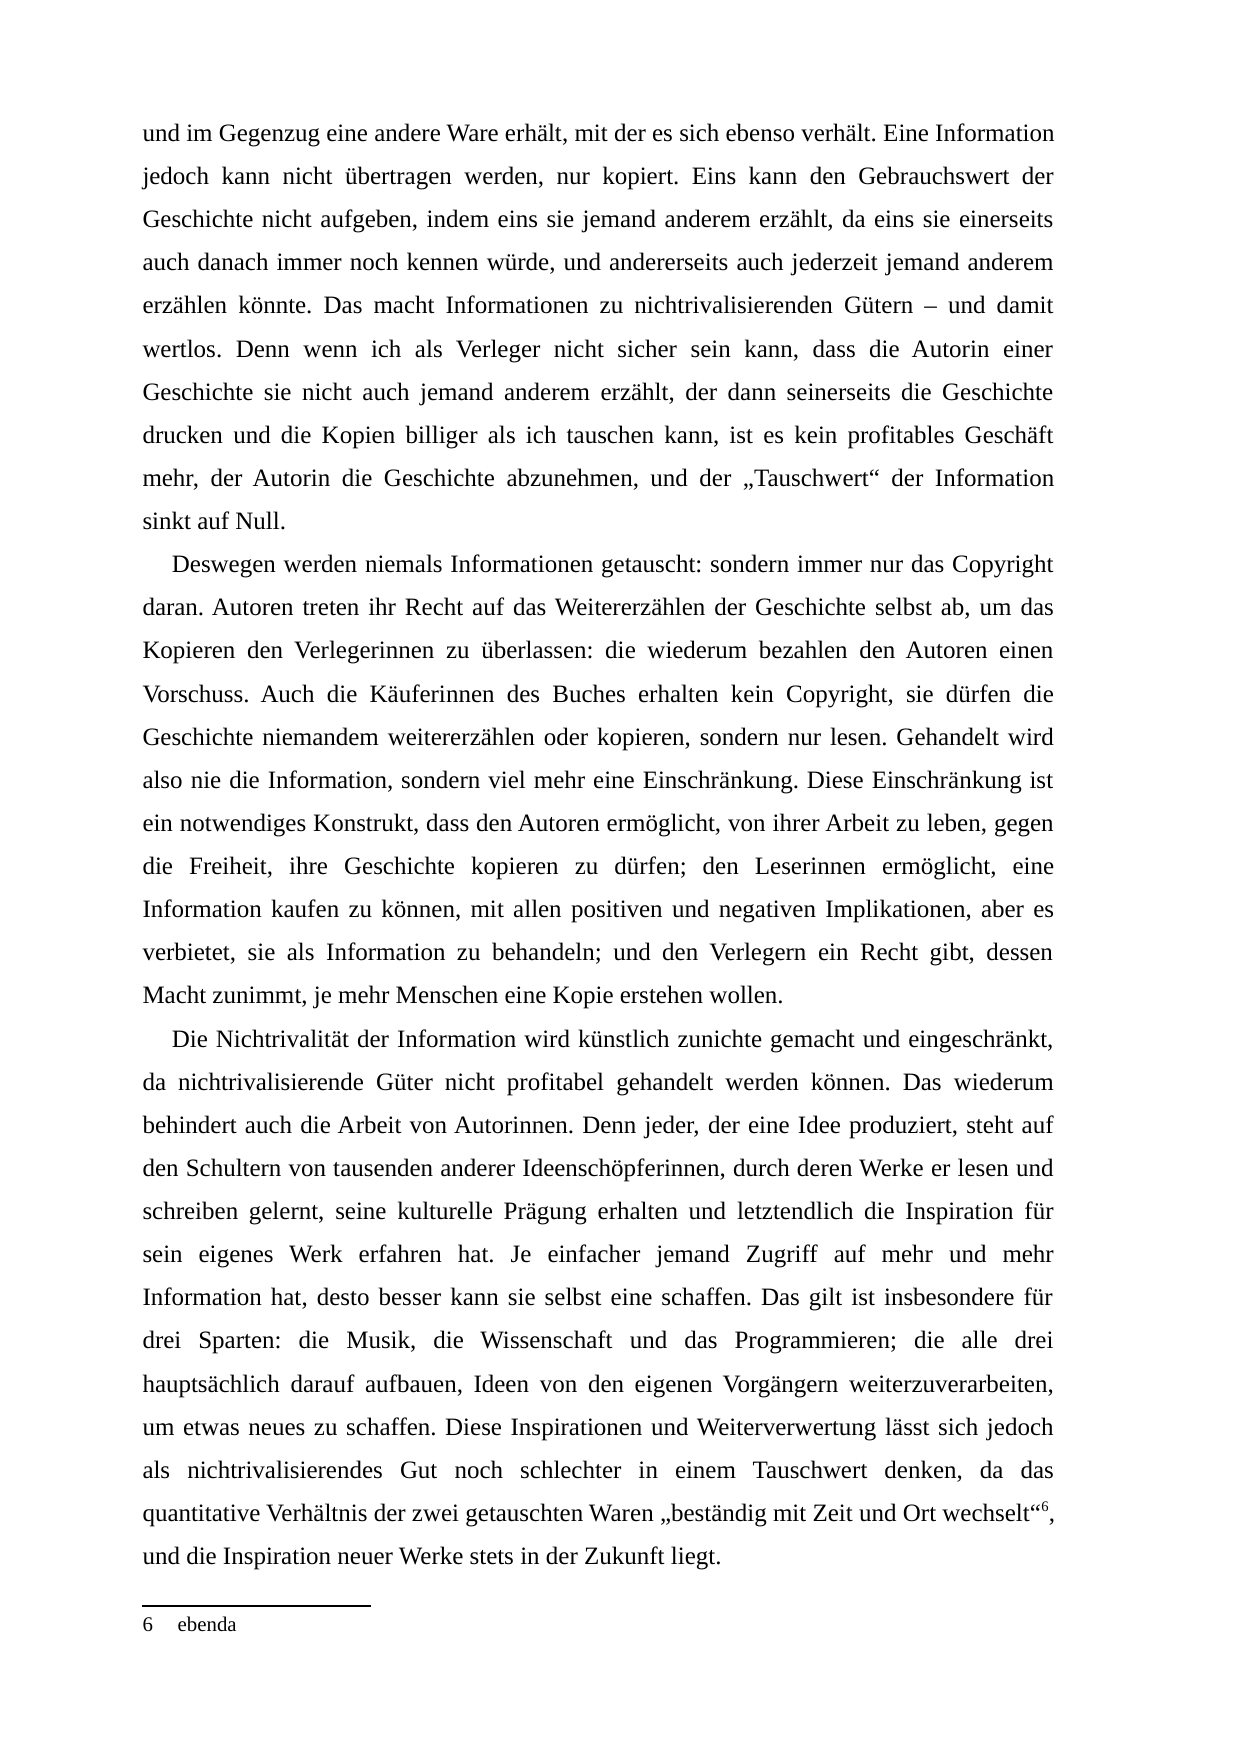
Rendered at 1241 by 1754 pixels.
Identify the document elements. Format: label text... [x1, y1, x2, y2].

text ebenda [142, 1612, 1055, 1636]
text und im Gegenzug eine andere Ware erhält, mit der es sich ebenso verhält. Eine Information jedoch kann nicht übertragen werden, nur kopiert. Eins kann den Gebrauchswert der Geschichte nicht aufgeben, indem eins sie jemand anderem erzählt, da eins sie einerseits auch danach immer noch kennen würde, und andererseits auch jederzeit jemand anderem erzählen könnte. Das macht Informationen zu nichtrivalisierenden Gütern – und damit wertlos. Denn wenn ich als Verleger nicht sicher sein kann, dass die Autorin einer Geschichte sie nicht auch jemand anderem erzählt, der dann seinerseits die Geschichte drucken und die Kopien billiger als ich tauschen kann, ist es kein profitables Geschäft mehr, der Autorin die Geschichte abzunehmen, und der „Tauschwert“ der Information sinkt auf Null. [142, 118, 1055, 535]
text Deswegen werden niemals Informationen getauscht: sondern immer nur das Copyright daran. Autoren treten ihr Recht auf das Weitererzählen der Geschichte selbst ab, um das Kopieren den Verlegerinnen zu überlassen: die wiederum bezahlen den Autoren einen Vorschuss. Auch die Käuferinnen des Buches erhalten kein Copyright, sie dürfen die Geschichte niemandem weitererzählen oder kopieren, sondern nur lesen. Gehandelt wird also nie die Information, sondern viel mehr eine Einschränkung. Diese Einschränkung ist ein notwendiges Konstrukt, dass den Autoren ermöglicht, von ihrer Arbeit zu leben, gegen die Freiheit, ihre Geschichte kopieren zu dürfen; den Leserinnen ermöglicht, eine Information kaufen zu können, mit allen positiven und negativen Implikationen, aber es verbietet, sie als Information zu behandeln; und den Verlegern ein Recht gibt, dessen Macht zunimmt, je mehr Menschen eine Kopie erstehen wollen. [142, 549, 1055, 1009]
text Die Nichtrivalität der Information wird künstlich zunichte gemacht und eingeschränkt, da nichtrivalisierende Güter nicht profitabel gehandelt werden können. Das wiederum behindert auch die Arbeit von Autorinnen. Denn jeder, der eine Idee produziert, steht auf den Schultern von tausenden anderer Ideenschöpferinnen, durch deren Werke er lesen und schreiben gelernt, seine kulturelle Prägung erhalten und letztendlich die Inspiration für sein eigenes Werk erfahren hat. Je einfacher jemand Zugriff auf mehr und mehr Information hat, desto besser kann sie selbst eine schaffen. Das gilt ist insbesondere für drei Sparten: die Musik, die Wissenschaft und das Programmieren; die alle drei hauptsächlich darauf aufbauen, Ideen von den eigenen Vorgängern weiterzuverarbeiten, um etwas neues zu schaffen. Diese Inspirationen und Weiterverwertung lässt sich jedoch als nichtrivalisierendes Gut noch schlechter in einem Tauschwert denken, da das quantitative Verhältnis der zwei getauschten Waren „beständig mit Zeit und Ort wechselt“, und die Inspiration neuer Werke stets in der Zukunft liegt. [142, 1024, 1055, 1570]
